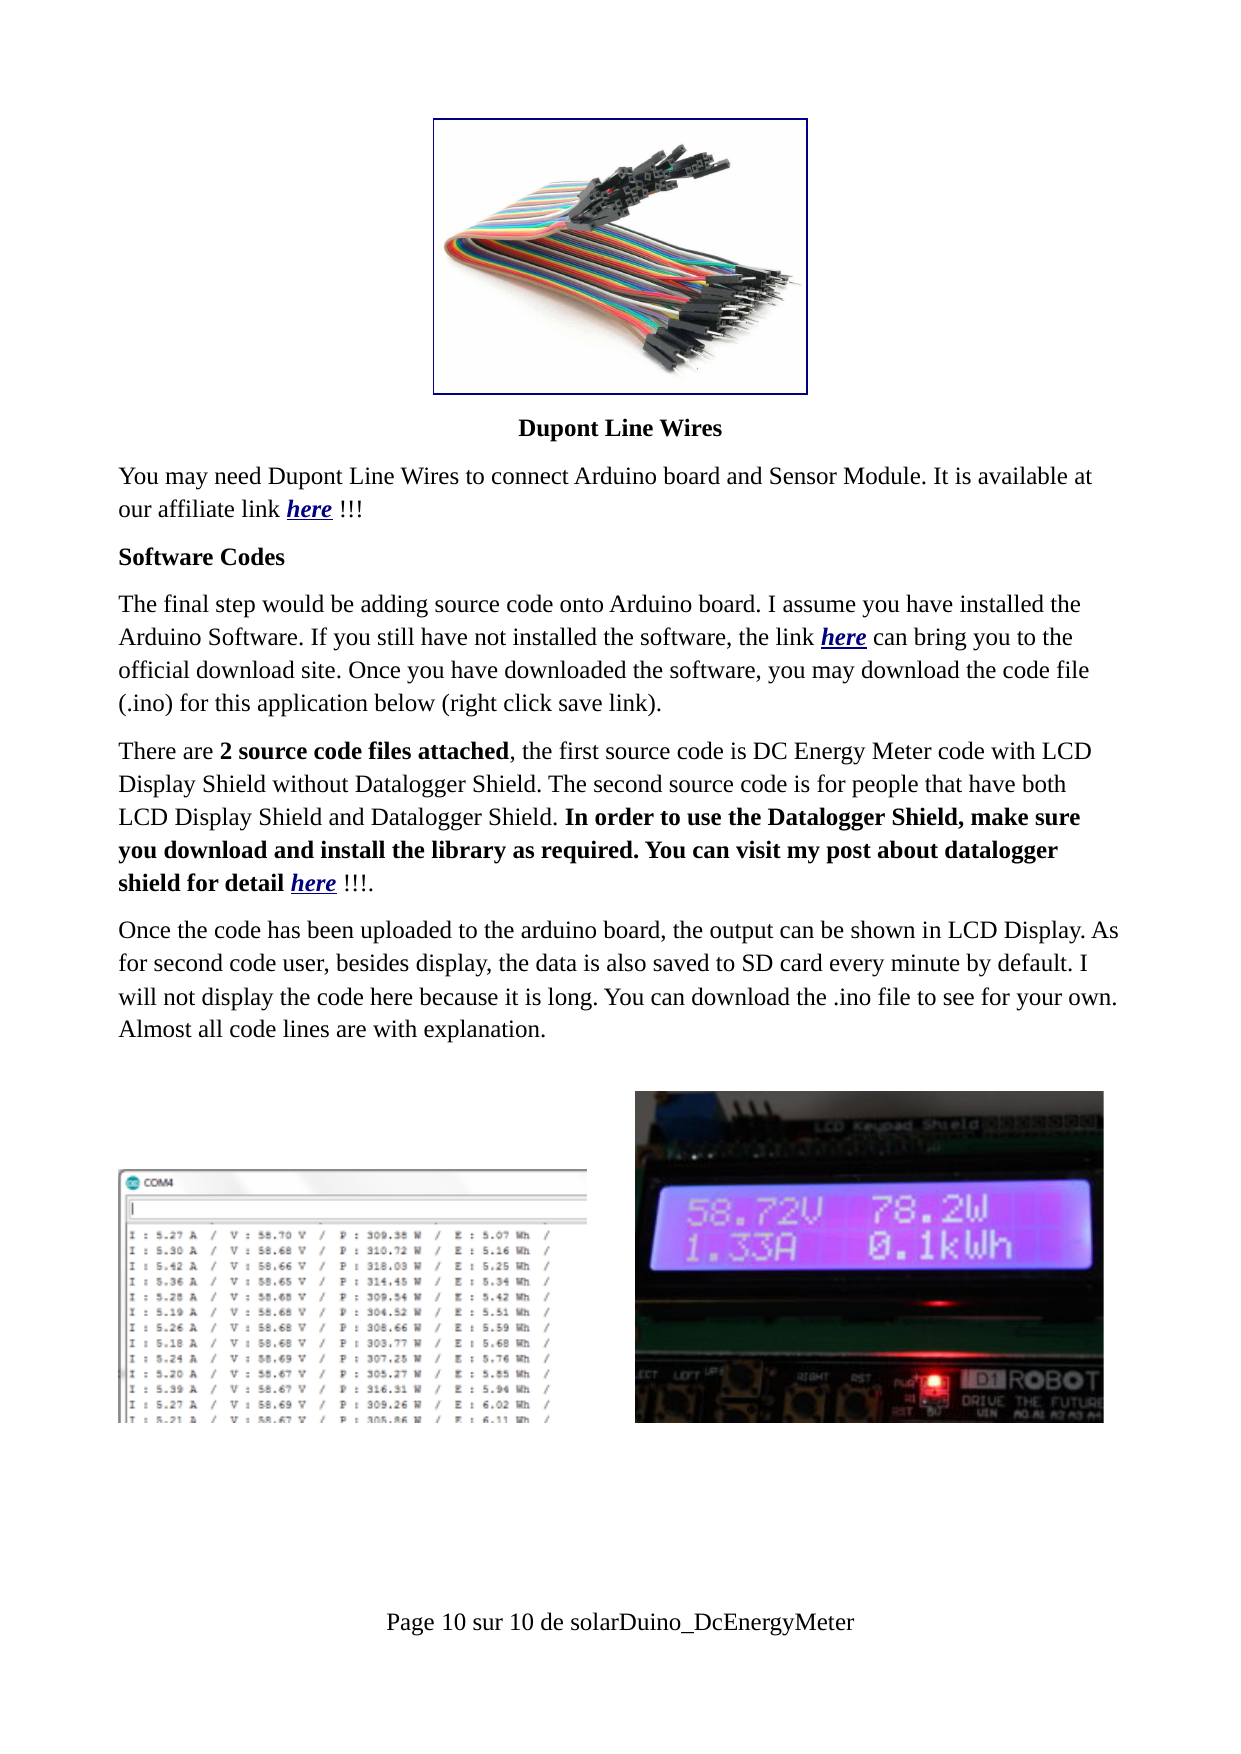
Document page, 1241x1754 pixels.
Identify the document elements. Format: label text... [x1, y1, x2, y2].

text You may need Dupont Line Wires to connect Arduino board and Sensor Module. It is available at our affiliate link here !!! [118, 461, 1122, 523]
text Dupont Line Wires [118, 413, 1122, 442]
text The final step would be adding source code onto Arduino board. I assume you have installed the Arduino Software. If you still have not installed the software, the link here can bring you to the official download site. Once you have downloaded the software, you may download the code file (.ino) for this application below (right click save link). [118, 589, 1122, 717]
text Once the code has been uploaded to the arduino board, the output can be shown in LCD Display. As for second code user, besides display, the data is also saved to SD card every minute by default. I will not display the code here because it is long. You can download the .ino file to see for your own. Almost all code lines are with explanation. [118, 916, 1122, 1043]
picture [118, 1169, 587, 1423]
text Software Codes [118, 542, 1122, 570]
picture [635, 1091, 1104, 1423]
picture [434, 120, 806, 393]
text There are 2 source code files attached, the first source code is DC Energy Meter code with LCD Display Shield without Datalogger Shield. The second source code is for people that have both LCD Display Shield and Datalogger Shield. In order to use the Datalogger Shield, make sure you download and install the library as required. You can visit my post about datalogger shield for detail here !!!. [118, 736, 1122, 897]
